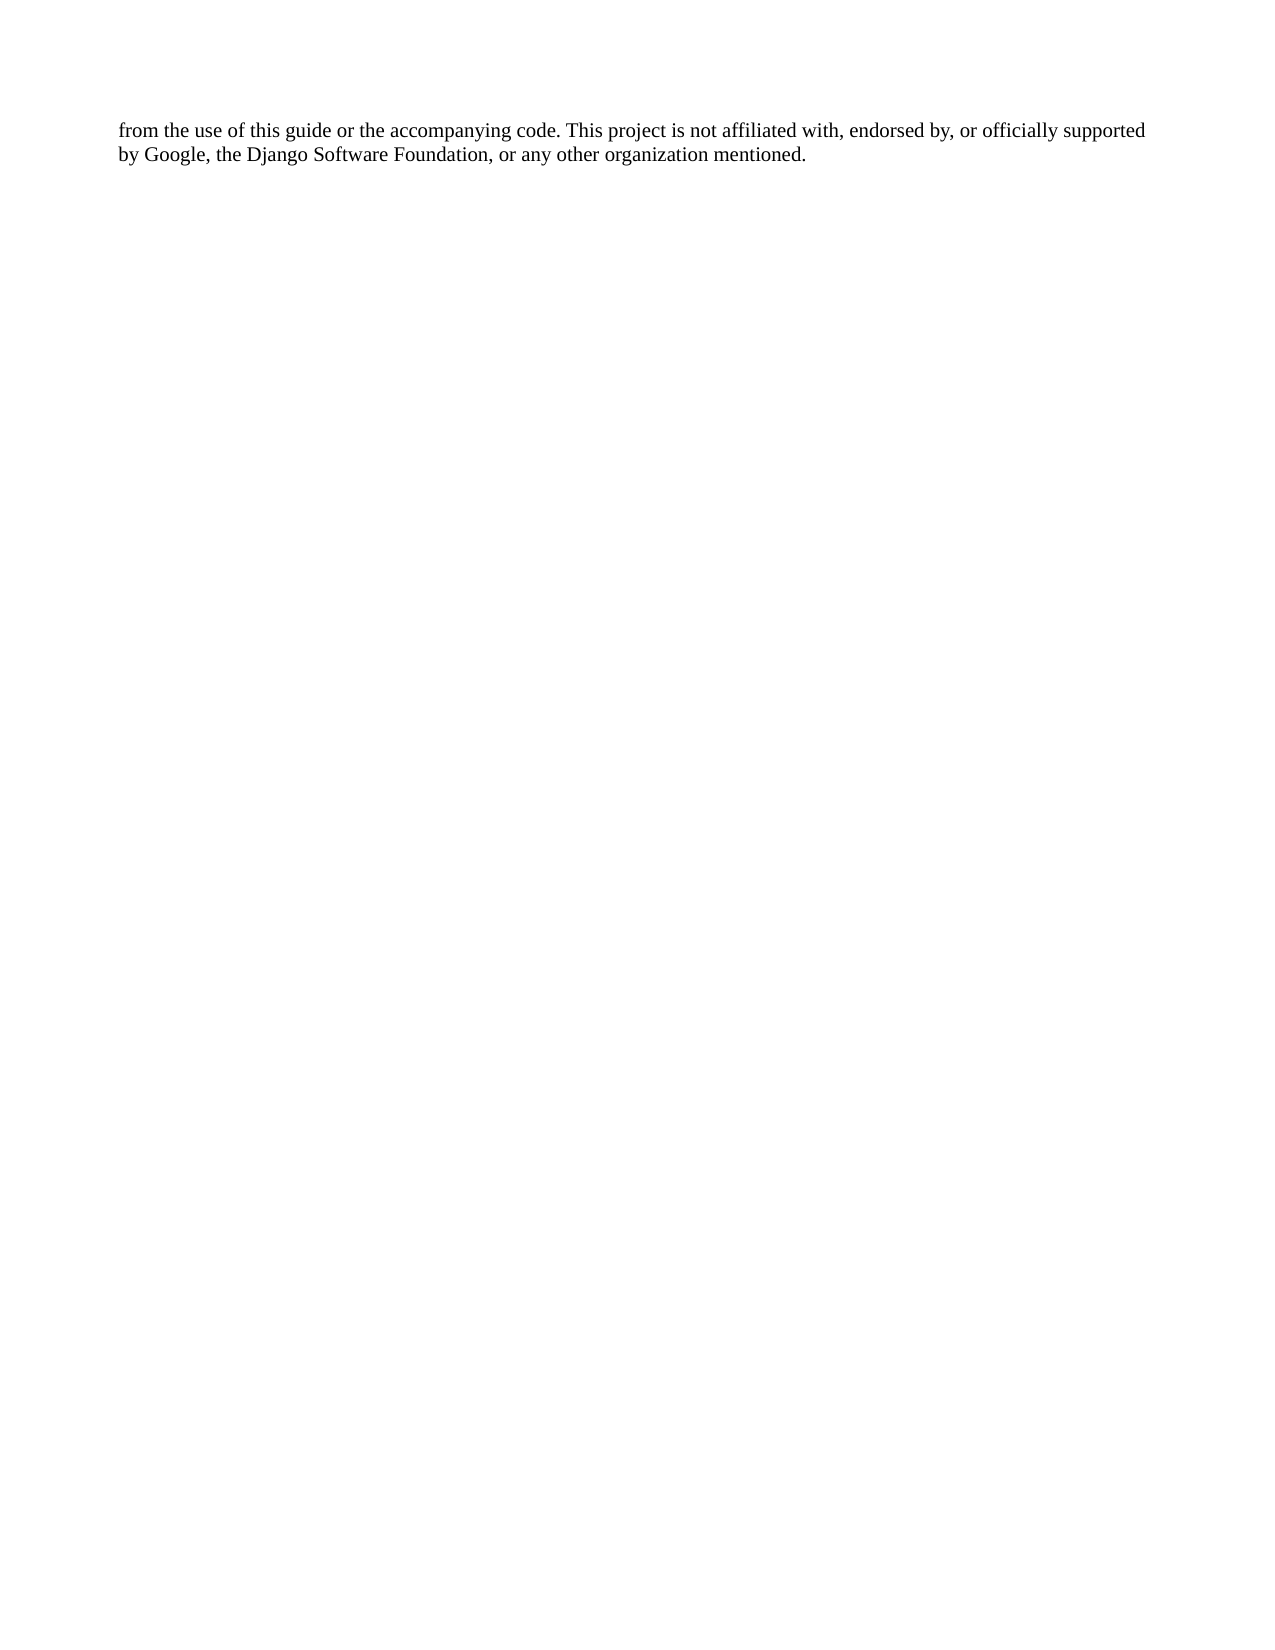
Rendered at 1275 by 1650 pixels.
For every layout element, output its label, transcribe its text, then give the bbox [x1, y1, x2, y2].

text from the use of this guide or the accompanying code. This project is not affiliated with, endorsed by, or officially supported by Google, the Django Software Foundation, or any other organization mentioned. [118, 118, 1157, 166]
